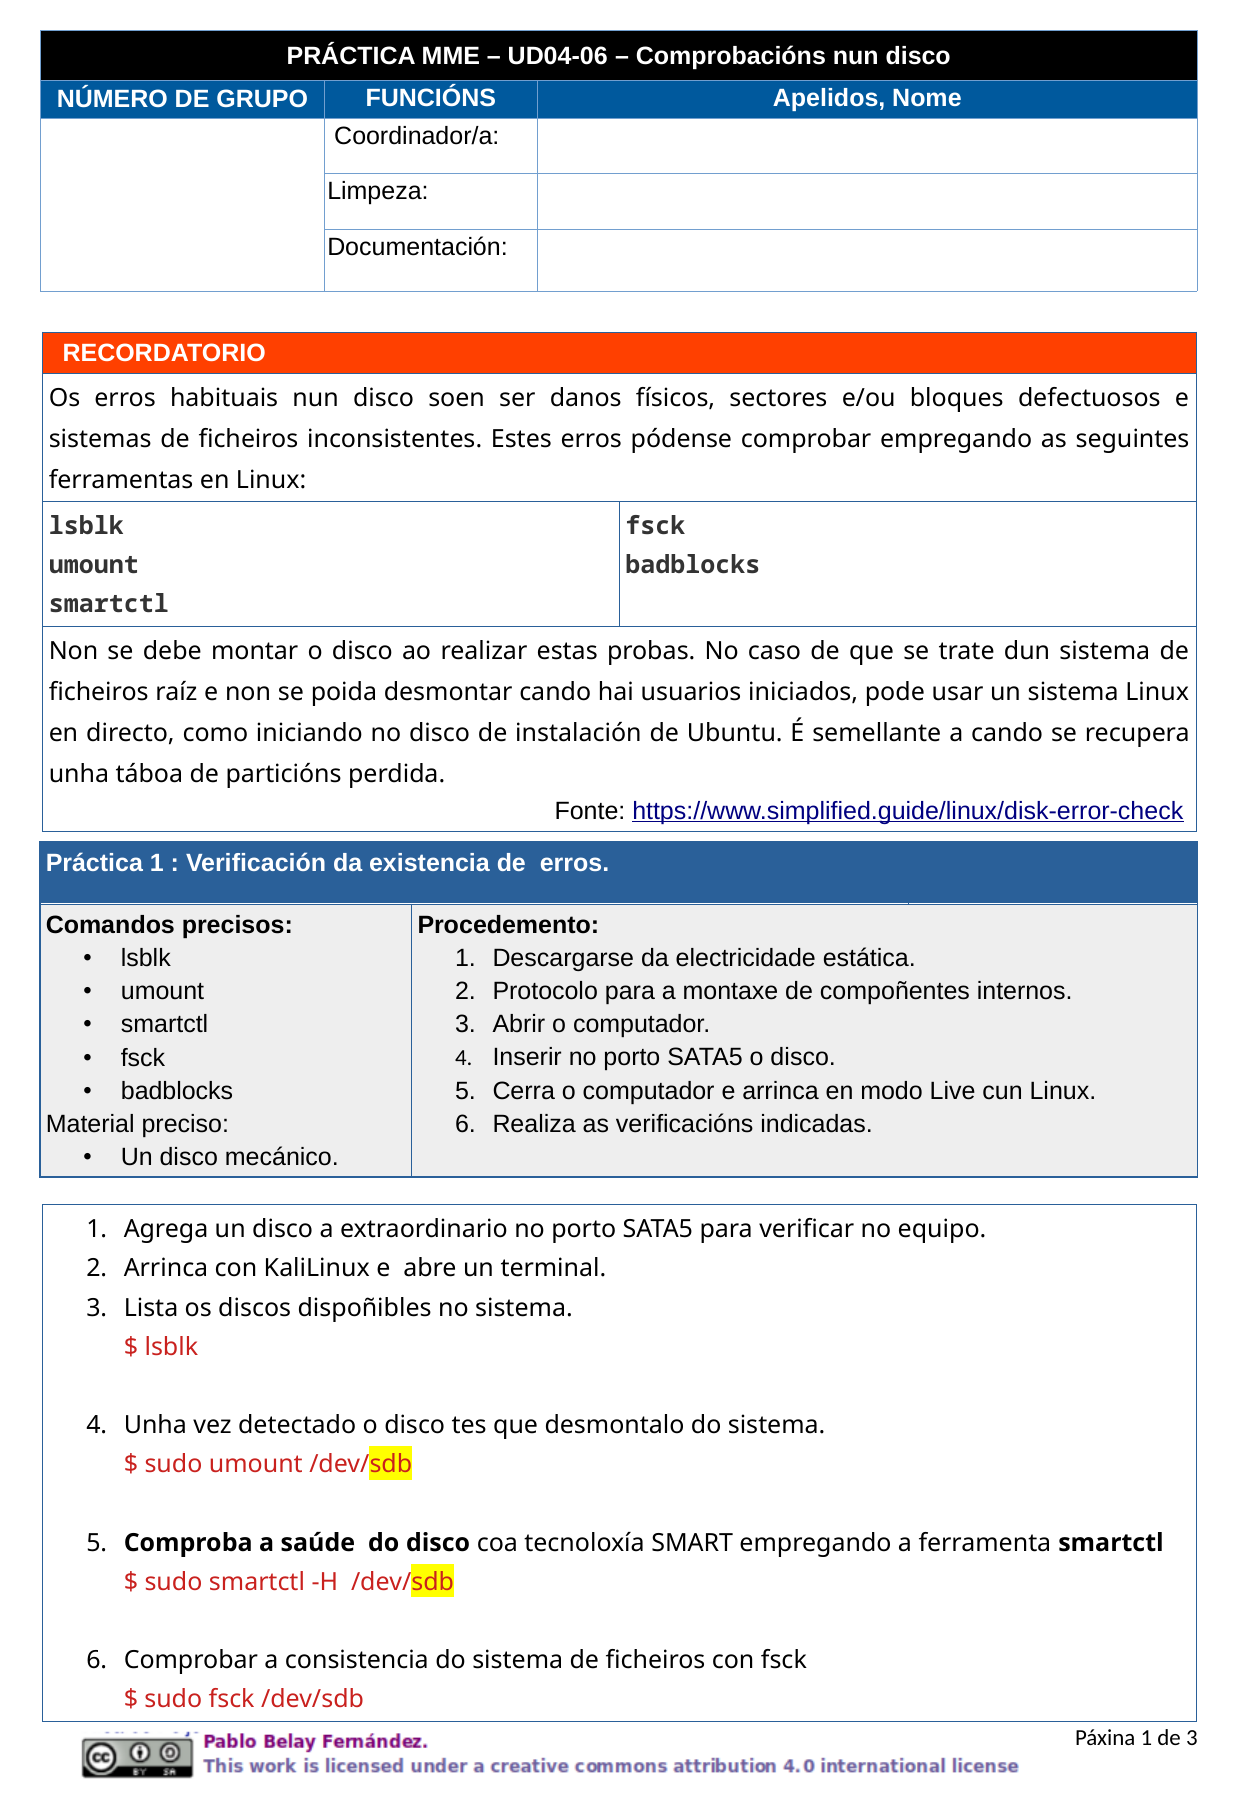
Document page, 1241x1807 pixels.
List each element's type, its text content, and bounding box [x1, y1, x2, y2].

picture [65, 1722, 1035, 1787]
table_header Práctica 1 : Verificación da existencia de erros. [41, 843, 908, 903]
table_cell Limpeza: [325, 174, 537, 229]
table_cell [538, 174, 1197, 229]
table_cell fsck badblocks [620, 502, 1196, 626]
table_cell Os erros habituais nun disco soen ser danos físicos, sectores e/ou bloques defectuosos e sistemas de ficheiros inconsistentes. Estes erros pódense comprobar empregando as seguintes ferramentas en Linux: [43, 374, 1196, 501]
table_header PRÁCTICA MME – UD04-06 – Comprobacións nun disco [41, 31, 1197, 80]
table_cell Coordinador/a: [325, 119, 537, 173]
table_header [909, 843, 1197, 903]
table_cell NÚMERO DE GRUPO [41, 81, 324, 118]
table_cell Procedemento: Descargarse da electricidade estática. Protocolo para a montaxe de compoñentes internos. Abrir o computador. Inserir no porto SATA5 o disco. Cerra o computador e arrinca en modo Live cun Linux. Realiza as verificacións indicadas. [412, 905, 1197, 1176]
table_cell [41, 119, 324, 291]
table_header RECORDATORIO [43, 333, 1196, 373]
table_cell [538, 119, 1197, 173]
table_cell Documentación: [325, 230, 537, 291]
table_cell [538, 230, 1197, 291]
table_header Agrega un disco a extraordinario no porto SATA5 para verificar no equipo. Arrinca con KaliLinux e abre un terminal. Lista os discos dispoñibles no sistema. $ lsblk Unha vez detectado o disco tes que desmontalo do sistema. $ sudo umount /dev/sdb Comproba a saúde do disco coa tecnoloxía SMART empregando a ferramenta smartctl $ sudo smartctl -H /dev/sdb Comprobar a consistencia do sistema de ficheiros con fsck $ sudo fsck /dev/sdb Comprobar se hai bloques defectuosos de disco ou sectores empregando bloques incorrectos. sudo badblocks -v /dev/sdb [43, 1205, 1196, 1721]
table_cell FUNCIÓNS [325, 81, 537, 118]
table_cell Comandos precisos: lsblk umount smartctl fsck badblocks Material preciso: Un disco mecánico. [41, 905, 411, 1176]
table_cell Apelidos, Nome [538, 81, 1197, 118]
table_cell lsblk umount smartctl [43, 502, 619, 626]
table_cell Non se debe montar o disco ao realizar estas probas. No caso de que se trate dun sistema de ficheiros raíz e non se poida desmontar cando hai usuarios iniciados, pode usar un sistema Linux en directo, como iniciando no disco de instalación de Ubuntu. É semellante a cando se recupera unha táboa de particións perdida. Fonte: https://www.simplified.guide/linux/disk-error-check [43, 627, 1196, 831]
